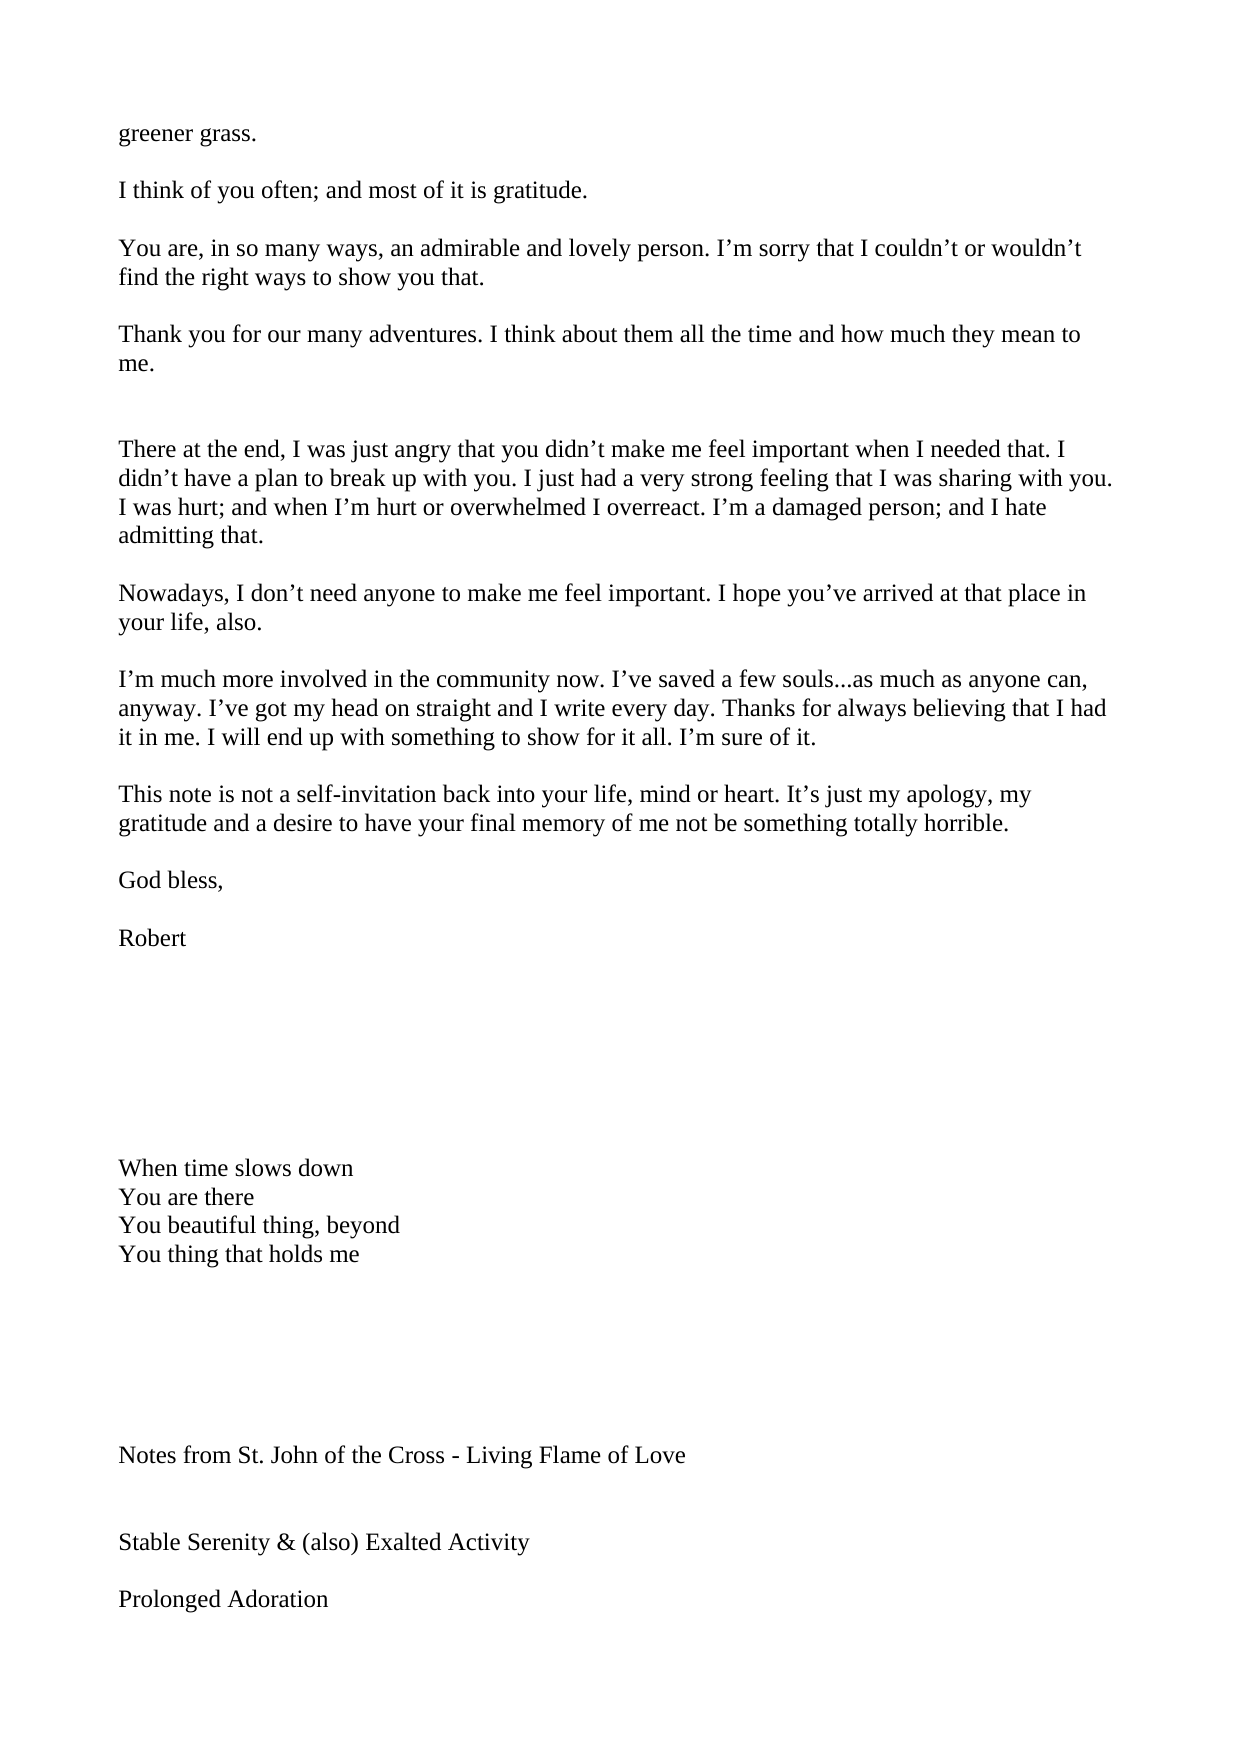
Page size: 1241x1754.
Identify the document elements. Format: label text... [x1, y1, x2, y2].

text There at the end, I was just angry that you didn’t make me feel important when I needed that. I didn’t have a plan to break up with you. I just had a very strong feeling that I was sharing with you. I was hurt; and when I’m hurt or overwhelmed I overreact. I’m a damaged person; and I hate admitting that. [118, 434, 1122, 549]
text When time slows down [118, 1153, 1122, 1182]
text Prolonged Adoration [118, 1584, 1122, 1613]
text I think of you often; and most of it is gratitude. [118, 176, 1122, 204]
text You thing that holds me [118, 1239, 1122, 1268]
text You are there [118, 1182, 1122, 1211]
text Robert [118, 923, 1122, 952]
text Thank you for our many adventures. I think about them all the time and how much they mean to me. [118, 319, 1122, 377]
text greener grass. [118, 118, 1122, 147]
text Stable Serenity & (also) Exalted Activity [118, 1527, 1122, 1556]
text I’m much more involved in the community now. I’ve saved a few souls...as much as anyone can, anyway. I’ve got my head on straight and I write every day. Thanks for always believing that I had it in me. I will end up with something to show for it all. I’m sure of it. [118, 664, 1122, 751]
text You are, in so many ways, an admirable and lovely person. I’m sorry that I couldn’t or wouldn’t find the right ways to show you that. [118, 233, 1122, 291]
text Nowadays, I don’t need anyone to make me feel important. I hope you’ve arrived at that place in your life, also. [118, 578, 1122, 636]
text Notes from St. John of the Cross - Living Flame of Love [118, 1441, 1122, 1469]
text You beautiful thing, beyond [118, 1211, 1122, 1239]
text God bless, [118, 866, 1122, 894]
text This note is not a self-invitation back into your life, mind or heart. It’s just my apology, my gratitude and a desire to have your final memory of me not be something totally horrible. [118, 779, 1122, 837]
